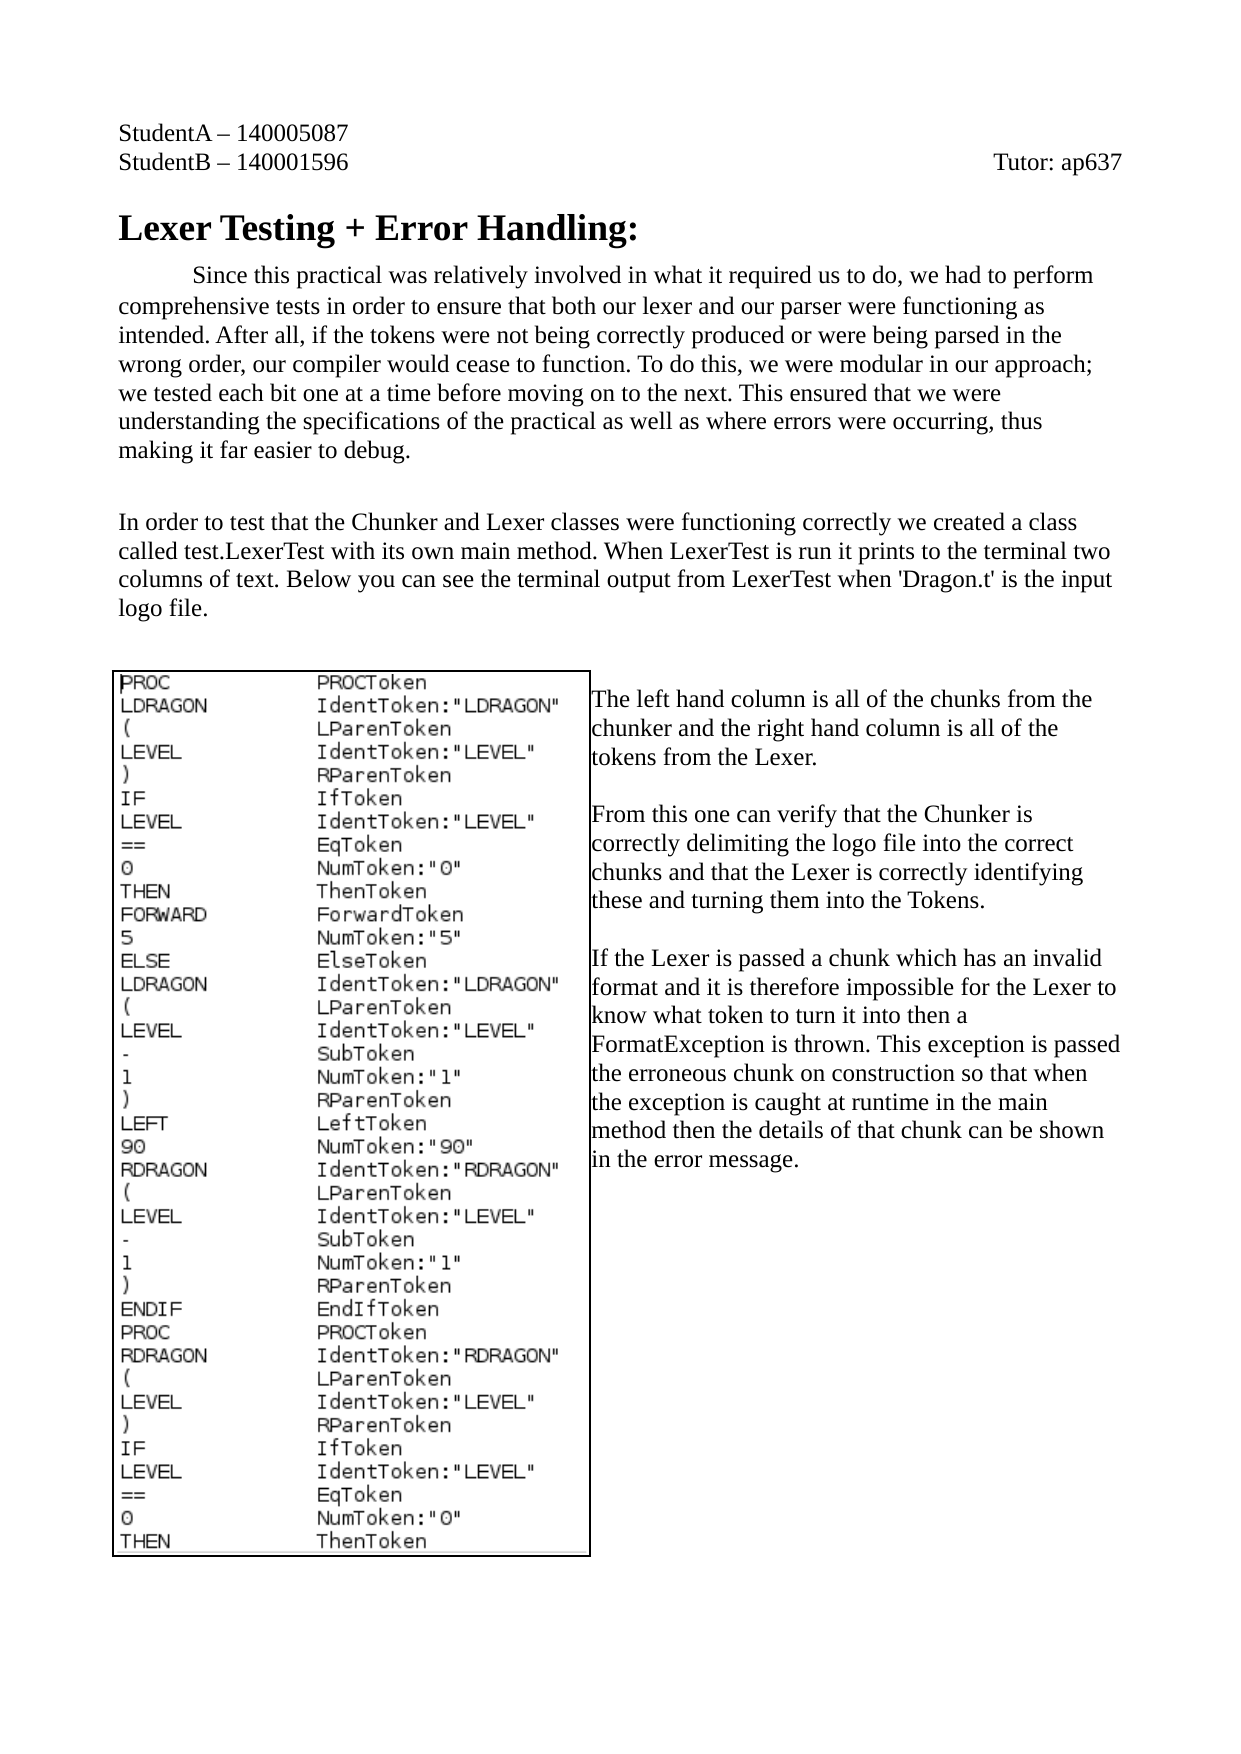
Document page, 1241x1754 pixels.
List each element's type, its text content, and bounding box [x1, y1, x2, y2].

text From this one can verify that the Chunker is correctly delimiting the logo file into the correct chunks and that the Lexer is correctly identifying these and turning them into the Tokens. [591, 799, 1122, 914]
picture [116, 674, 587, 1553]
text Lexer Testing + Error Handling: [118, 205, 1122, 248]
text In order to test that the Chunker and Lexer classes were functioning correctly we created a class called test.LexerTest with its own main method. When LexerTest is run it prints to the terminal two columns of text. Below you can see the terminal output from LexerTest when 'Dragon.t' is the input logo file. [118, 507, 1122, 622]
text Since this practical was relatively involved in what it required us to do, we had to perform comprehensive tests in order to ensure that both our lexer and our parser were functioning as intended. After all, if the tokens were not being correctly produced or were being parsed in the wrong order, our compiler would cease to function. To do this, we were modular in our approach; we tested each bit one at a time before moving on to the next. This ensured that we were understanding the specifications of the practical as well as where errors were occurring, thus making it far easier to debug. [118, 248, 1122, 464]
text The left hand column is all of the chunks from the chunker and the right hand column is all of the tokens from the Lexer. [591, 684, 1122, 771]
text If the Lexer is passed a chunk which has an invalid format and it is therefore impossible for the Lexer to know what token to turn it into then a FormatException is thrown. This exception is passed the erroneous chunk on construction so that when the exception is caught at runtime in the main method then the details of that chunk can be shown in the error message. [591, 943, 1122, 1173]
